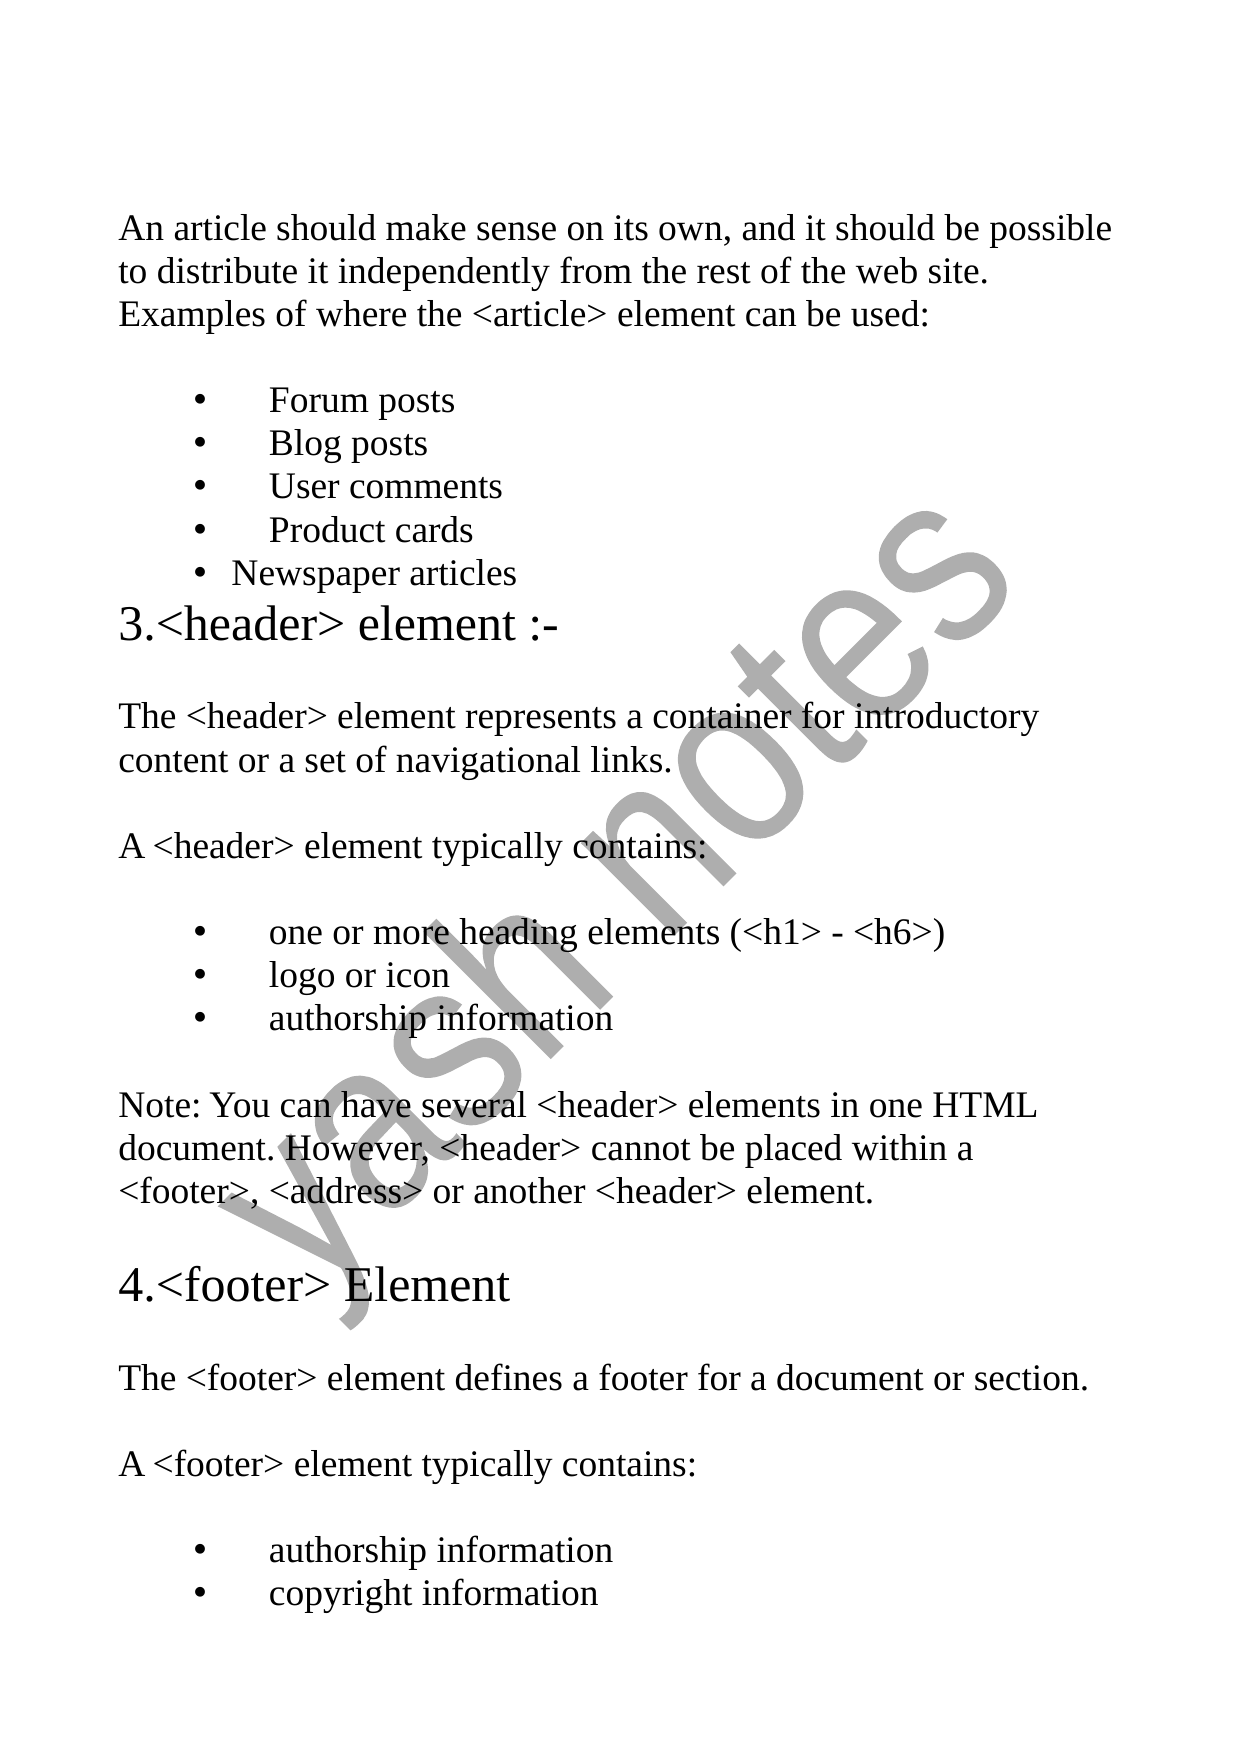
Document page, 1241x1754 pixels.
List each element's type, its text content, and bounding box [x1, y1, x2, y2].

text The <header> element represents a container for introductory content or a set of navigational links. [118, 694, 1122, 780]
list authorship information [194, 996, 434, 1039]
list Forum posts [194, 378, 1122, 421]
list authorship information [412, 996, 529, 1039]
list authorship information [515, 996, 1122, 1039]
list Product cards [194, 507, 1122, 550]
list [897, 550, 1122, 593]
text 4.<footer> Element [118, 1254, 351, 1312]
text The <footer> element defines a footer for a document or section. [118, 1355, 1122, 1398]
list logo or icon [194, 953, 486, 996]
text [866, 593, 1122, 651]
list copyright information [194, 1571, 1122, 1614]
text A <header> element typically contains: [118, 823, 608, 866]
text [820, 608, 875, 651]
list User comments [194, 464, 1122, 507]
list Blog posts [194, 421, 1122, 464]
text A <header> element typically contains: [688, 823, 1122, 866]
list authorship information [194, 1528, 1122, 1571]
list [494, 953, 585, 996]
list Newspaper articles [194, 550, 907, 593]
text Note: You can have several <header> elements in one HTML document. However, <header> cannot be placed within a <footer>, <address> or another <header> element. [118, 1082, 1122, 1211]
text Examples of where the <article> element can be used: [118, 291, 1122, 334]
text A <header> element typically contains: [618, 823, 702, 866]
text 3.<header> element :- [118, 593, 830, 651]
list [571, 953, 1122, 996]
text An article should make sense on its own, and it should be possible to distribute it independently from the rest of the web site. [118, 205, 1122, 291]
text A <footer> element typically contains: [118, 1441, 1122, 1484]
text 4.<footer> Element [354, 1254, 1122, 1312]
list one or more heading elements (<h1> - <h6>) [194, 909, 1122, 953]
